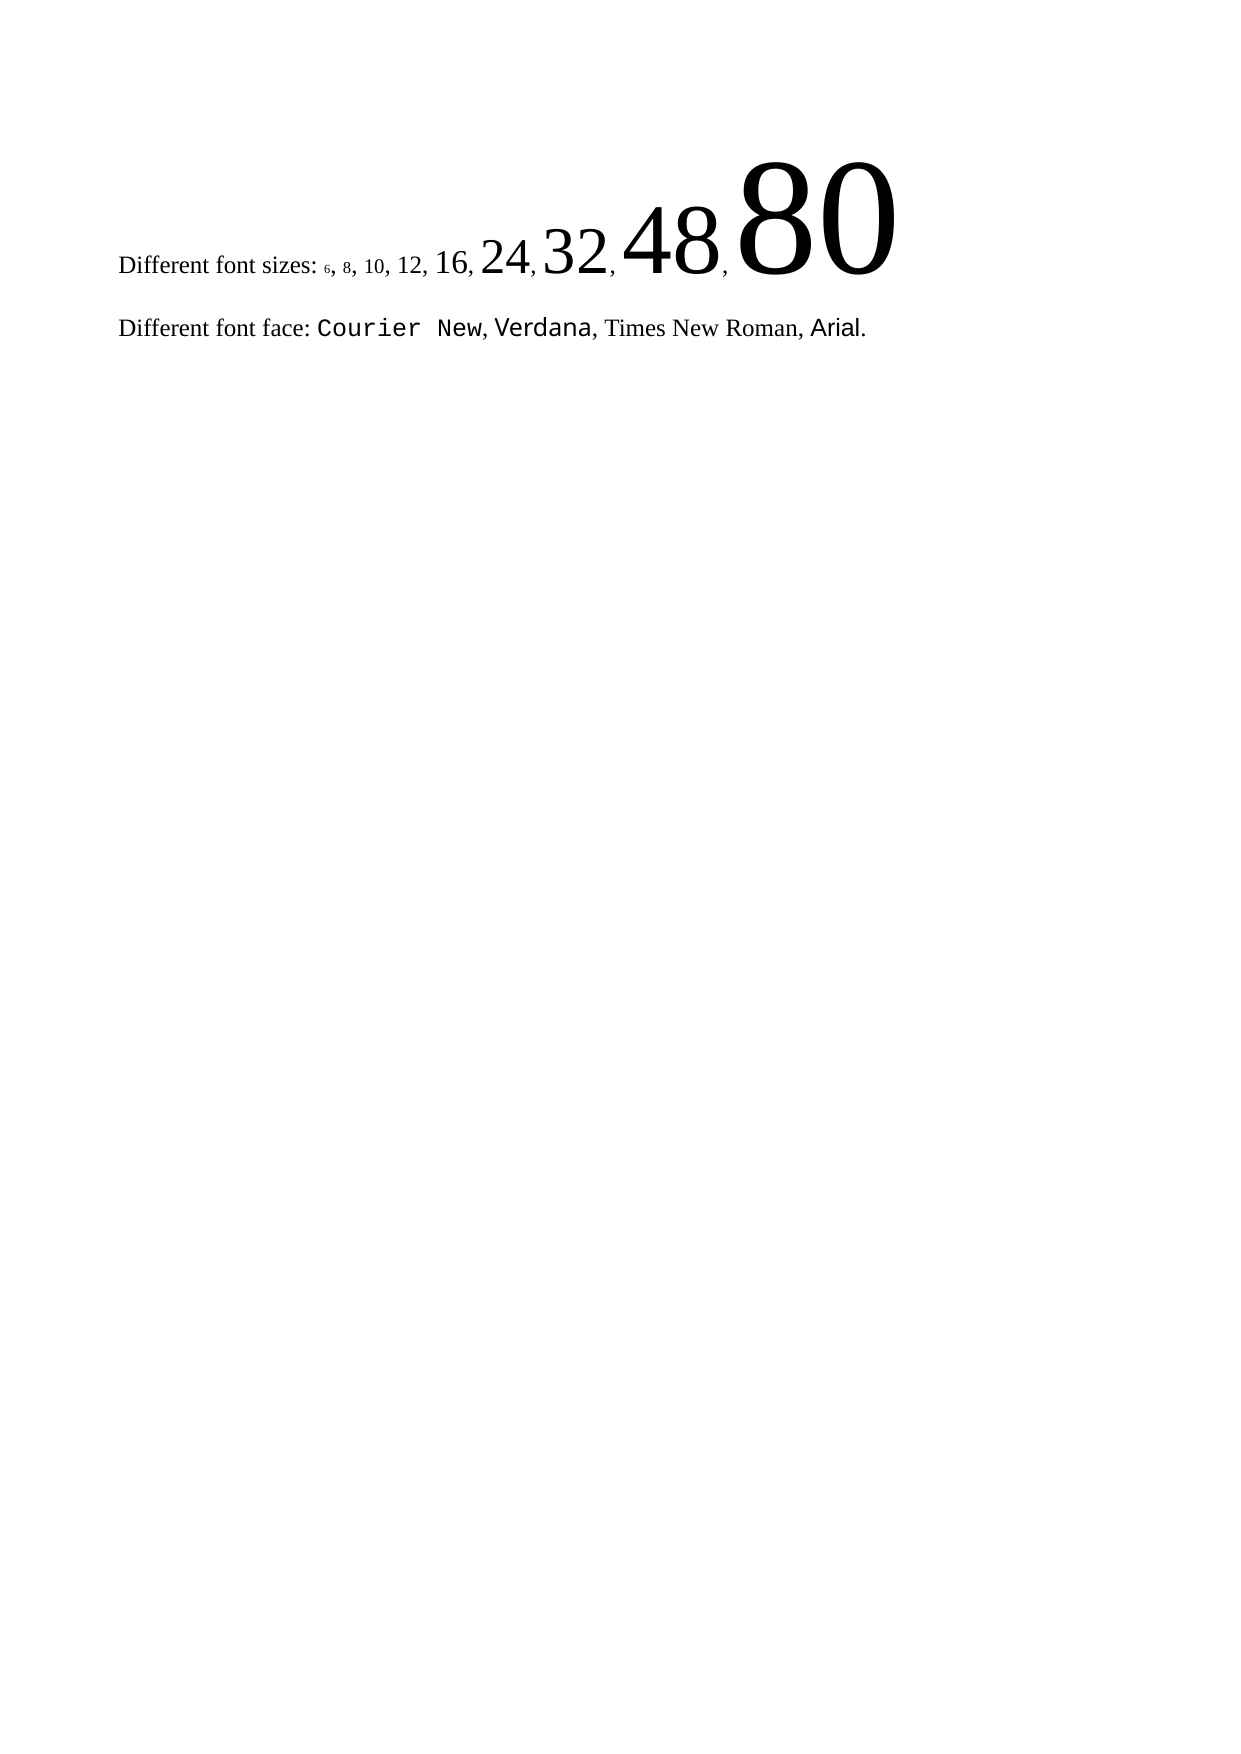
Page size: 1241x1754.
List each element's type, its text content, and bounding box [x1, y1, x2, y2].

text Different font face: Courier New, Verdana, Times New Roman, Arial. [118, 310, 1122, 344]
text Different font sizes: 6, 8, 10, 12, 16, 24, 32, 48, 80 [118, 118, 1122, 310]
